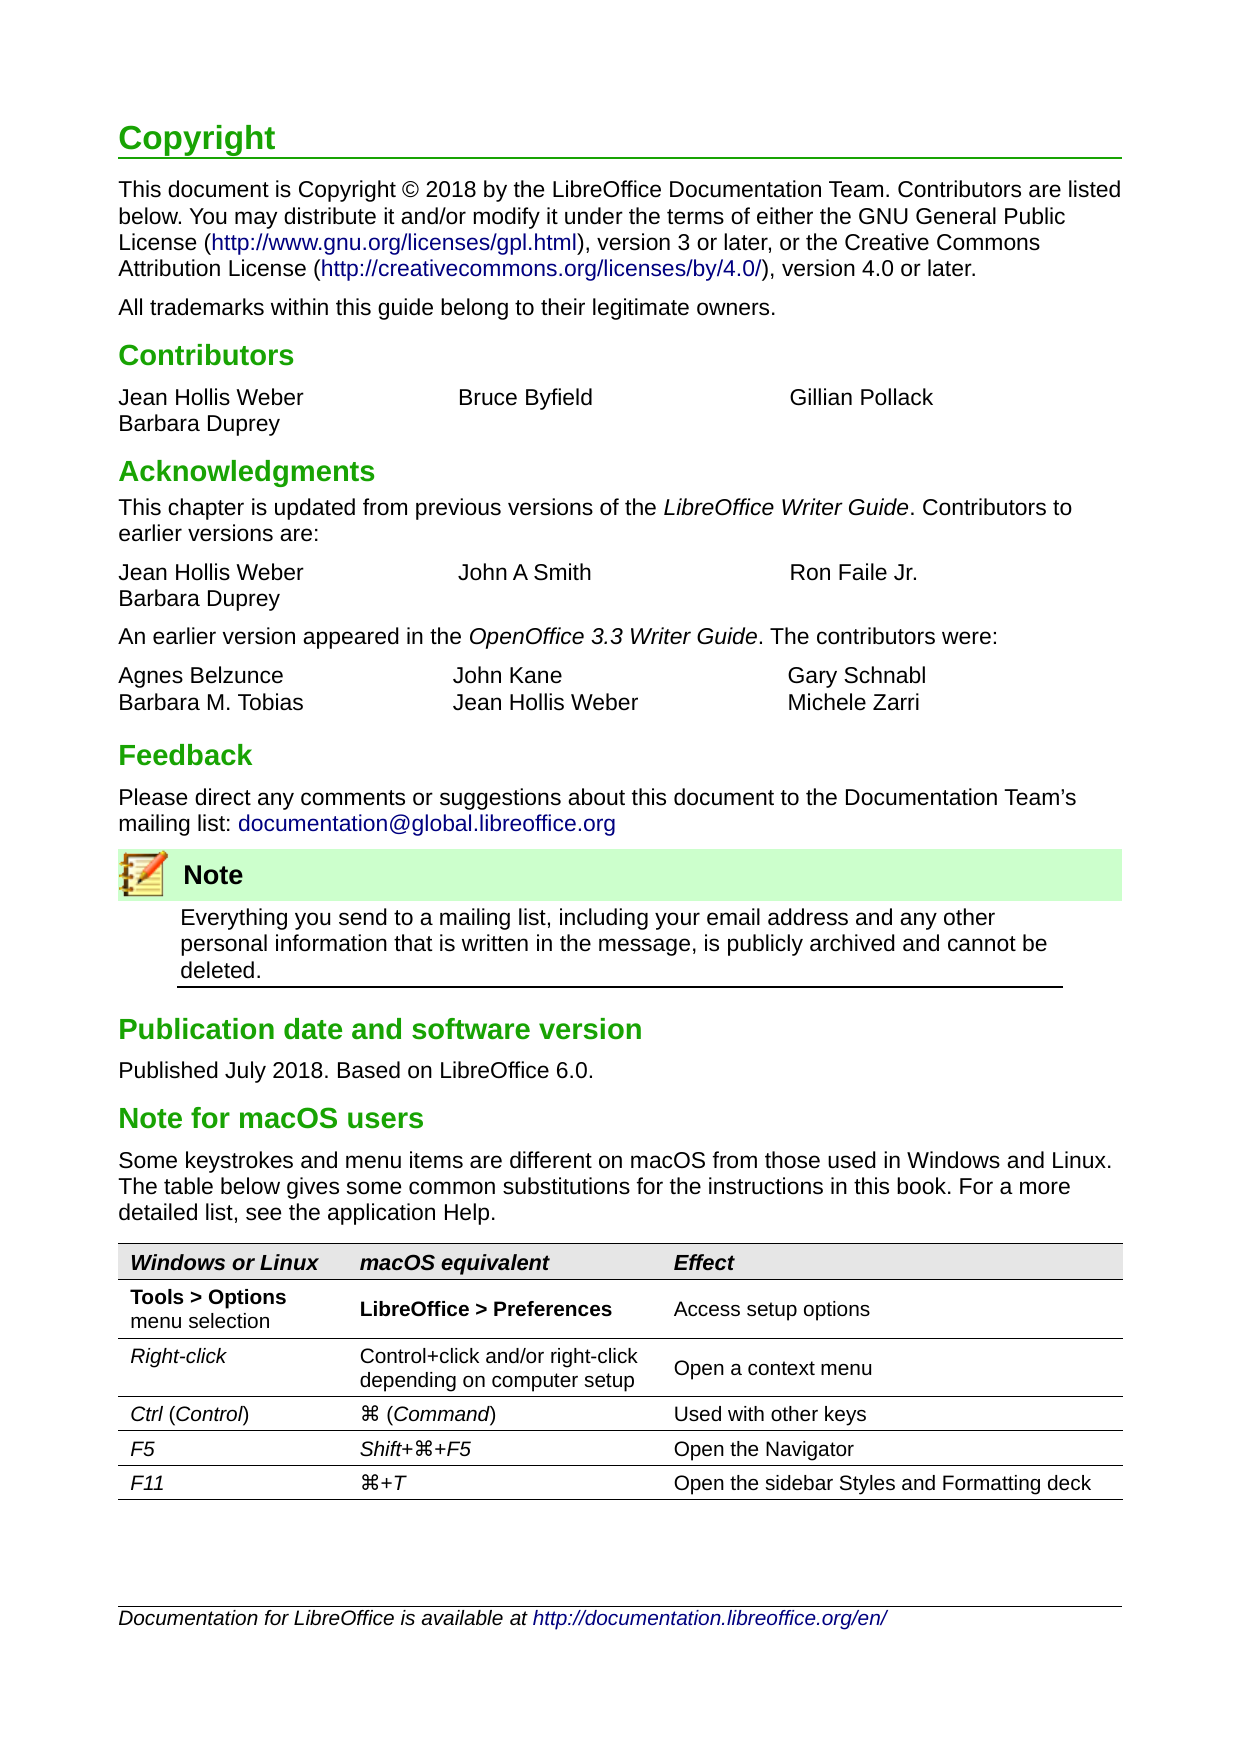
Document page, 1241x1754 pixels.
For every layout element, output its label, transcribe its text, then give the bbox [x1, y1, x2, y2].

table_cell [458, 585, 789, 611]
table_header Jean Hollis Weber [118, 559, 458, 585]
table_cell Open a context menu [662, 1339, 1123, 1396]
table_cell Jean Hollis Weber [453, 689, 787, 715]
table_cell Ctrl (Control) [118, 1397, 348, 1430]
picture [119, 849, 170, 900]
subtitle Acknowledgments [118, 454, 1122, 488]
text Everything you send to a mailing list, including your email address and any other personal information that is written in the message, is publicly archived and cannot be deleted. [177, 901, 1063, 986]
table_cell F11 [118, 1466, 348, 1499]
table_header Windows or Linux [118, 1244, 348, 1279]
table_cell Open the sidebar Styles and Formatting deck [662, 1466, 1123, 1499]
table_cell Barbara M. Tobias [118, 689, 453, 715]
text This document is Copyright © 2018 by the LibreOffice Documentation Team. Contributors are listed below. You may distribute it and/or modify it under the terms of either the GNU General Public License (http://www.gnu.org/licenses/gpl.html), version 3 or later, or the Creative Commons Attribution License (http://creativecommons.org/licenses/by/4.0/), version 4.0 or later. [118, 176, 1122, 282]
table_cell ⌘+T [348, 1466, 662, 1499]
subtitle Copyright [118, 118, 1122, 157]
table_header Ron Faile Jr. [789, 559, 1122, 585]
text Published July 2018. Based on LibreOffice 6.0. [118, 1057, 1122, 1083]
table_cell ⌘ (Command) [348, 1397, 662, 1430]
subtitle Contributors [118, 338, 1122, 372]
subtitle Feedback [118, 738, 1122, 772]
table_cell LibreOffice > Preferences [348, 1280, 662, 1337]
text Some keystrokes and menu items are different on macOS from those used in Windows and Linux. The table below gives some common substitutions for the instructions in this book. For a more detailed list, see the application Help. [118, 1147, 1122, 1226]
table_cell Tools > Options menu selection [118, 1280, 348, 1337]
table_header Gillian Pollack [789, 384, 1122, 410]
table_cell [789, 585, 1122, 611]
table_cell [789, 410, 1122, 436]
table_header John A Smith [458, 559, 789, 585]
subtitle Note for macOS users [118, 1101, 1122, 1135]
table_cell Michele Zarri [788, 689, 1122, 715]
table_cell Control+click and/or right-click depending on computer setup [348, 1339, 662, 1396]
table_cell Right-click [118, 1339, 348, 1396]
table_header Agnes Belzunce [118, 662, 453, 688]
table_header macOS equivalent [348, 1244, 662, 1279]
table_cell Open the Navigator [662, 1431, 1123, 1465]
text An earlier version appeared in the OpenOffice 3.3 Writer Guide. The contributors were: [118, 623, 1122, 649]
table_header John Kane [453, 662, 787, 688]
table_header Bruce Byfield [458, 384, 789, 410]
table_header Jean Hollis Weber [118, 384, 458, 410]
table_header Effect [662, 1244, 1123, 1279]
table_cell [458, 410, 789, 436]
text All trademarks within this guide belong to their legitimate owners. [118, 294, 1122, 321]
text This chapter is updated from previous versions of the LibreOffice Writer Guide. Contributors to earlier versions are: [118, 493, 1122, 546]
table_cell Barbara Duprey [118, 410, 458, 436]
text Please direct any comments or suggestions about this document to the Documentation Team’s mailing list: documentation@global.libreoffice.org [118, 784, 1122, 836]
subtitle Note [118, 849, 1122, 901]
table_cell Access setup options [662, 1280, 1123, 1337]
table_cell Shift+⌘+F5 [348, 1431, 662, 1465]
subtitle Publication date and software version [118, 1012, 1122, 1045]
table_cell Barbara Duprey [118, 585, 458, 611]
table_cell Used with other keys [662, 1397, 1123, 1430]
table_header Gary Schnabl [788, 662, 1122, 688]
table_cell F5 [118, 1431, 348, 1465]
